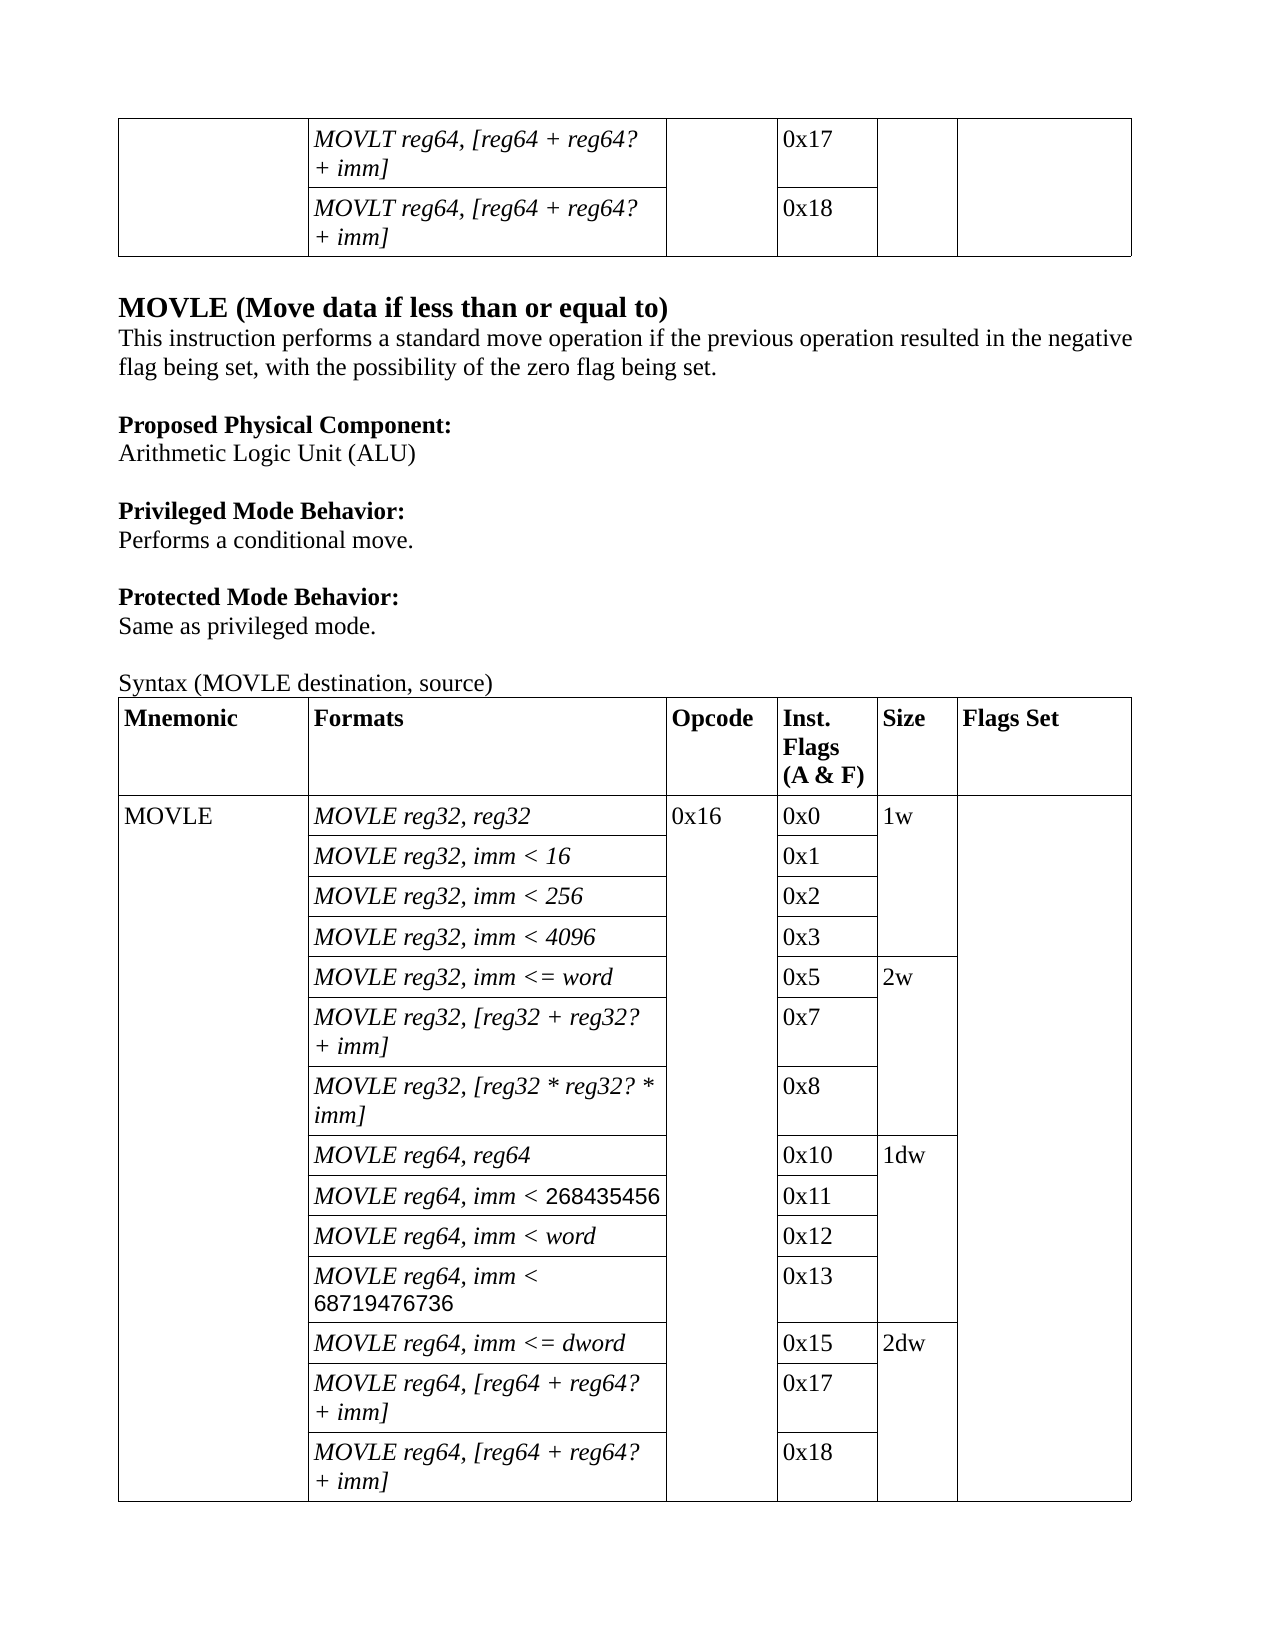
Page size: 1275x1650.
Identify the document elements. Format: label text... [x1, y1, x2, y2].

table_cell MOVLE [119, 796, 308, 1501]
table_cell [958, 119, 1131, 256]
text Same as privileged mode. [118, 611, 1157, 640]
table_cell 1dw [878, 1136, 957, 1322]
table_cell MOVLE reg64, imm <= dword [309, 1323, 666, 1363]
table_cell 0x3 [778, 917, 877, 956]
table_cell MOVLE reg32, imm < 256 [309, 877, 666, 916]
table_cell [667, 119, 777, 256]
table_cell 0x0 [778, 796, 877, 835]
text Proposed Physical Component: [118, 410, 1157, 438]
table_cell [119, 119, 308, 256]
text Syntax (MOVLE destination, source) [118, 668, 1157, 697]
text This instruction performs a standard move operation if the previous operation resulted in the negative flag being set, with the possibility of the zero flag being set. [118, 323, 1157, 381]
table_cell 0x5 [778, 957, 877, 997]
table_cell MOVLE reg32, reg32 [309, 796, 666, 835]
table_cell 0x17 [778, 1364, 877, 1432]
table_cell 0x1 [778, 836, 877, 876]
table_cell 2w [878, 957, 957, 1135]
table_cell [958, 796, 1131, 1501]
table_cell MOVLE reg32, imm < 4096 [309, 917, 666, 956]
table_cell MOVLE reg64, imm < 268435456 [309, 1176, 666, 1215]
table_cell MOVLE reg64, imm < 68719476736 [309, 1257, 666, 1322]
table_cell 0x11 [778, 1176, 877, 1215]
table_cell 0x18 [778, 1433, 877, 1501]
table_cell 1w [878, 796, 957, 956]
table_cell 0x10 [778, 1136, 877, 1175]
table_cell MOVLE reg64, imm < word [309, 1216, 666, 1256]
table_cell 2dw [878, 1323, 957, 1501]
table_cell 0x15 [778, 1323, 877, 1363]
text Protected Mode Behavior: [118, 582, 1157, 611]
table_cell MOVLE reg64, [reg64 + reg64? + imm] [309, 1364, 666, 1432]
text Arithmetic Logic Unit (ALU) [118, 438, 1157, 467]
table_cell 0x16 [667, 796, 777, 1501]
table_cell MOVLE reg32, imm < 16 [309, 836, 666, 876]
table_header Flags Set [958, 698, 1131, 795]
table_header Mnemonic [119, 698, 308, 795]
table_header Opcode [667, 698, 777, 795]
table_cell 0x2 [778, 877, 877, 916]
table_cell 0x7 [778, 998, 877, 1066]
table_cell 0x18 [778, 188, 877, 256]
table_header Inst. Flags (A & F) [778, 698, 877, 795]
table_cell MOVLE reg64, [reg64 + reg64? + imm] [309, 1433, 666, 1501]
table_cell 0x12 [778, 1216, 877, 1256]
table_cell MOVLE reg32, imm <= word [309, 957, 666, 997]
table_cell MOVLE reg32, [reg32 + reg32? + imm] [309, 998, 666, 1066]
table_cell MOVLT reg64, [reg64 + reg64? + imm] [309, 188, 666, 256]
table_cell MOVLE reg32, [reg32 * reg32? * imm] [309, 1067, 666, 1135]
table_cell MOVLE reg64, reg64 [309, 1136, 666, 1175]
table_cell MOVLT reg64, [reg64 + reg64? + imm] [309, 119, 666, 187]
table_cell [878, 119, 957, 256]
table_header Formats [309, 698, 666, 795]
table_cell 0x8 [778, 1067, 877, 1135]
text Performs a conditional move. [118, 525, 1157, 553]
table_cell 0x13 [778, 1257, 877, 1322]
text MOVLE (Move data if less than or equal to) [118, 290, 1157, 323]
table_cell 0x17 [778, 119, 877, 187]
text Privileged Mode Behavior: [118, 496, 1157, 525]
table_header Size [878, 698, 957, 795]
